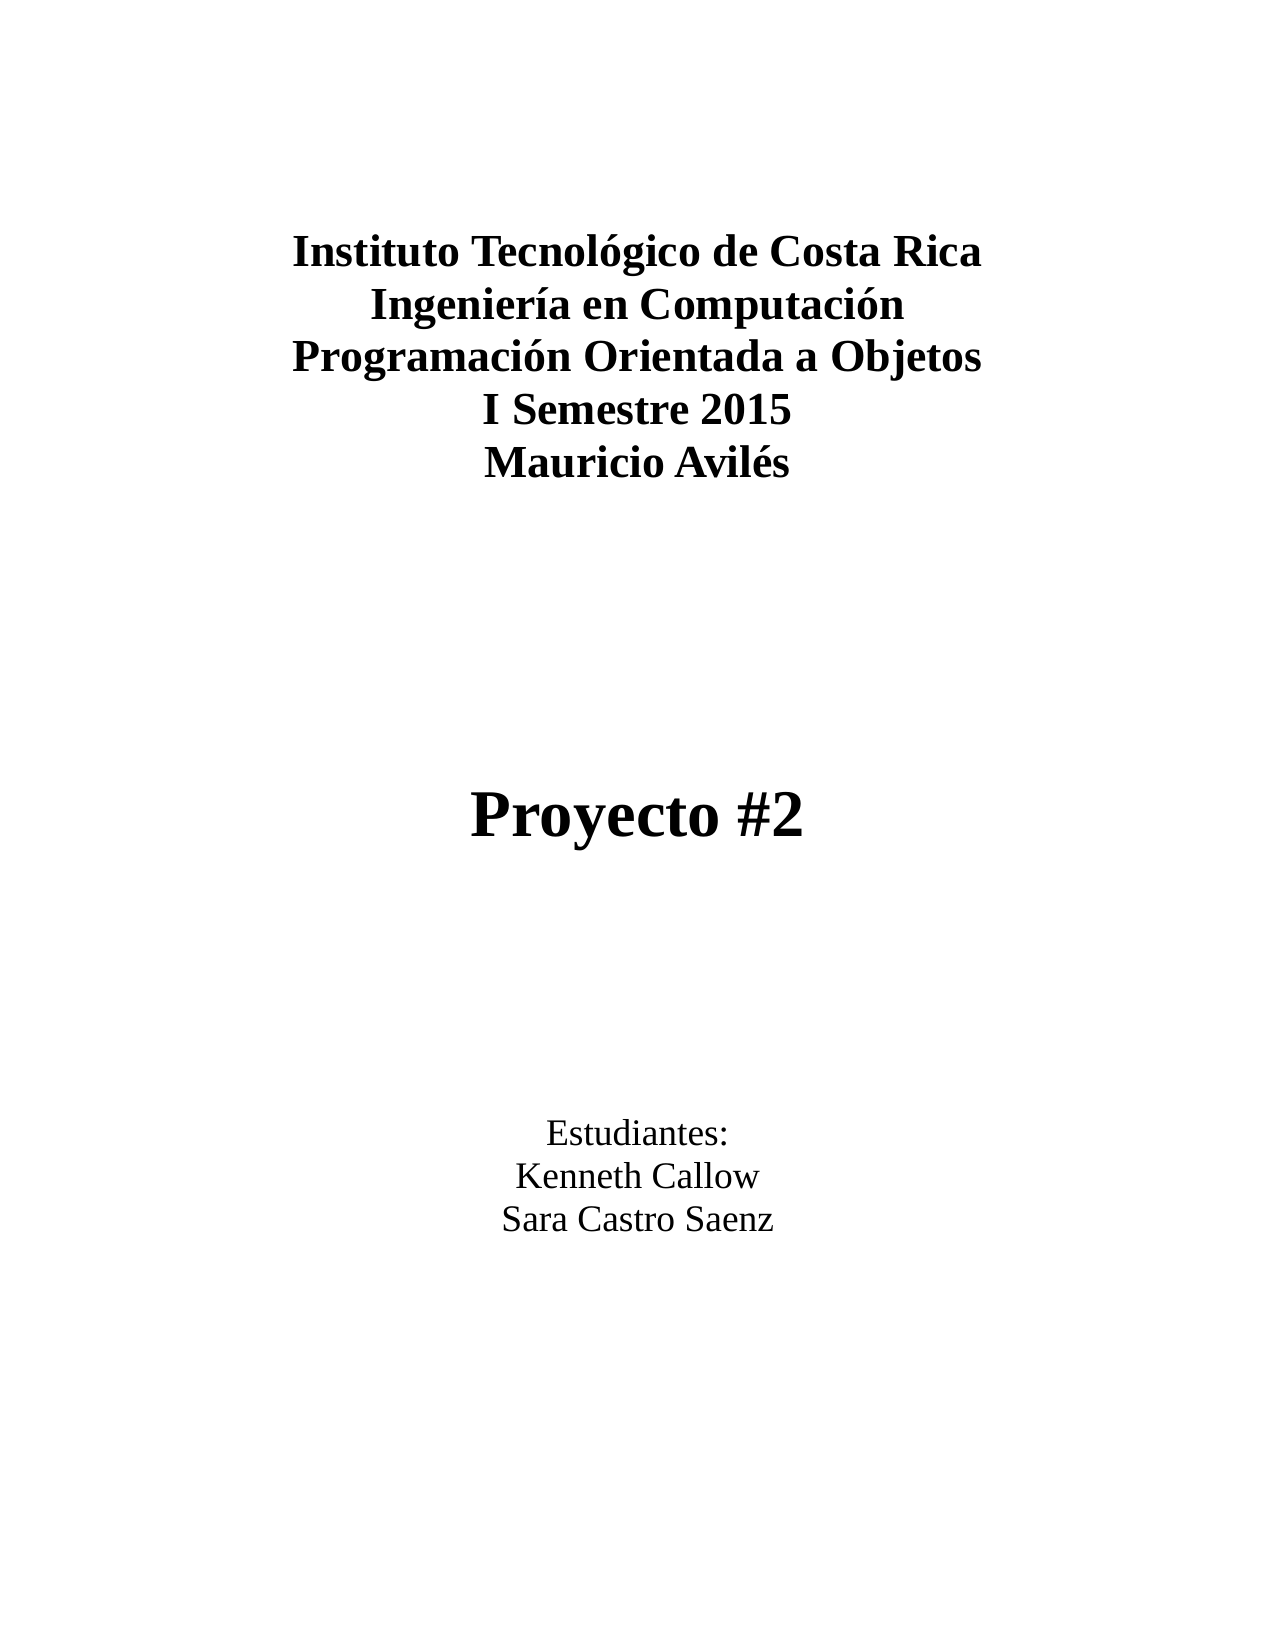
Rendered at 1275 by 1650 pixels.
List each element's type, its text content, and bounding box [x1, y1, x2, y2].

text Programación Orientada a Objetos [118, 329, 1157, 382]
text Sara Castro Saenz [118, 1196, 1157, 1239]
text Instituto Tecnológico de Costa Rica [118, 223, 1157, 276]
text Proyecto #2 [118, 774, 1157, 851]
text Ingeniería en Computación [118, 276, 1157, 329]
text Kenneth Callow [118, 1153, 1157, 1196]
text Estudiantes: [118, 1110, 1157, 1153]
text Mauricio Avilés [118, 434, 1157, 487]
text I Semestre 2015 [118, 382, 1157, 434]
